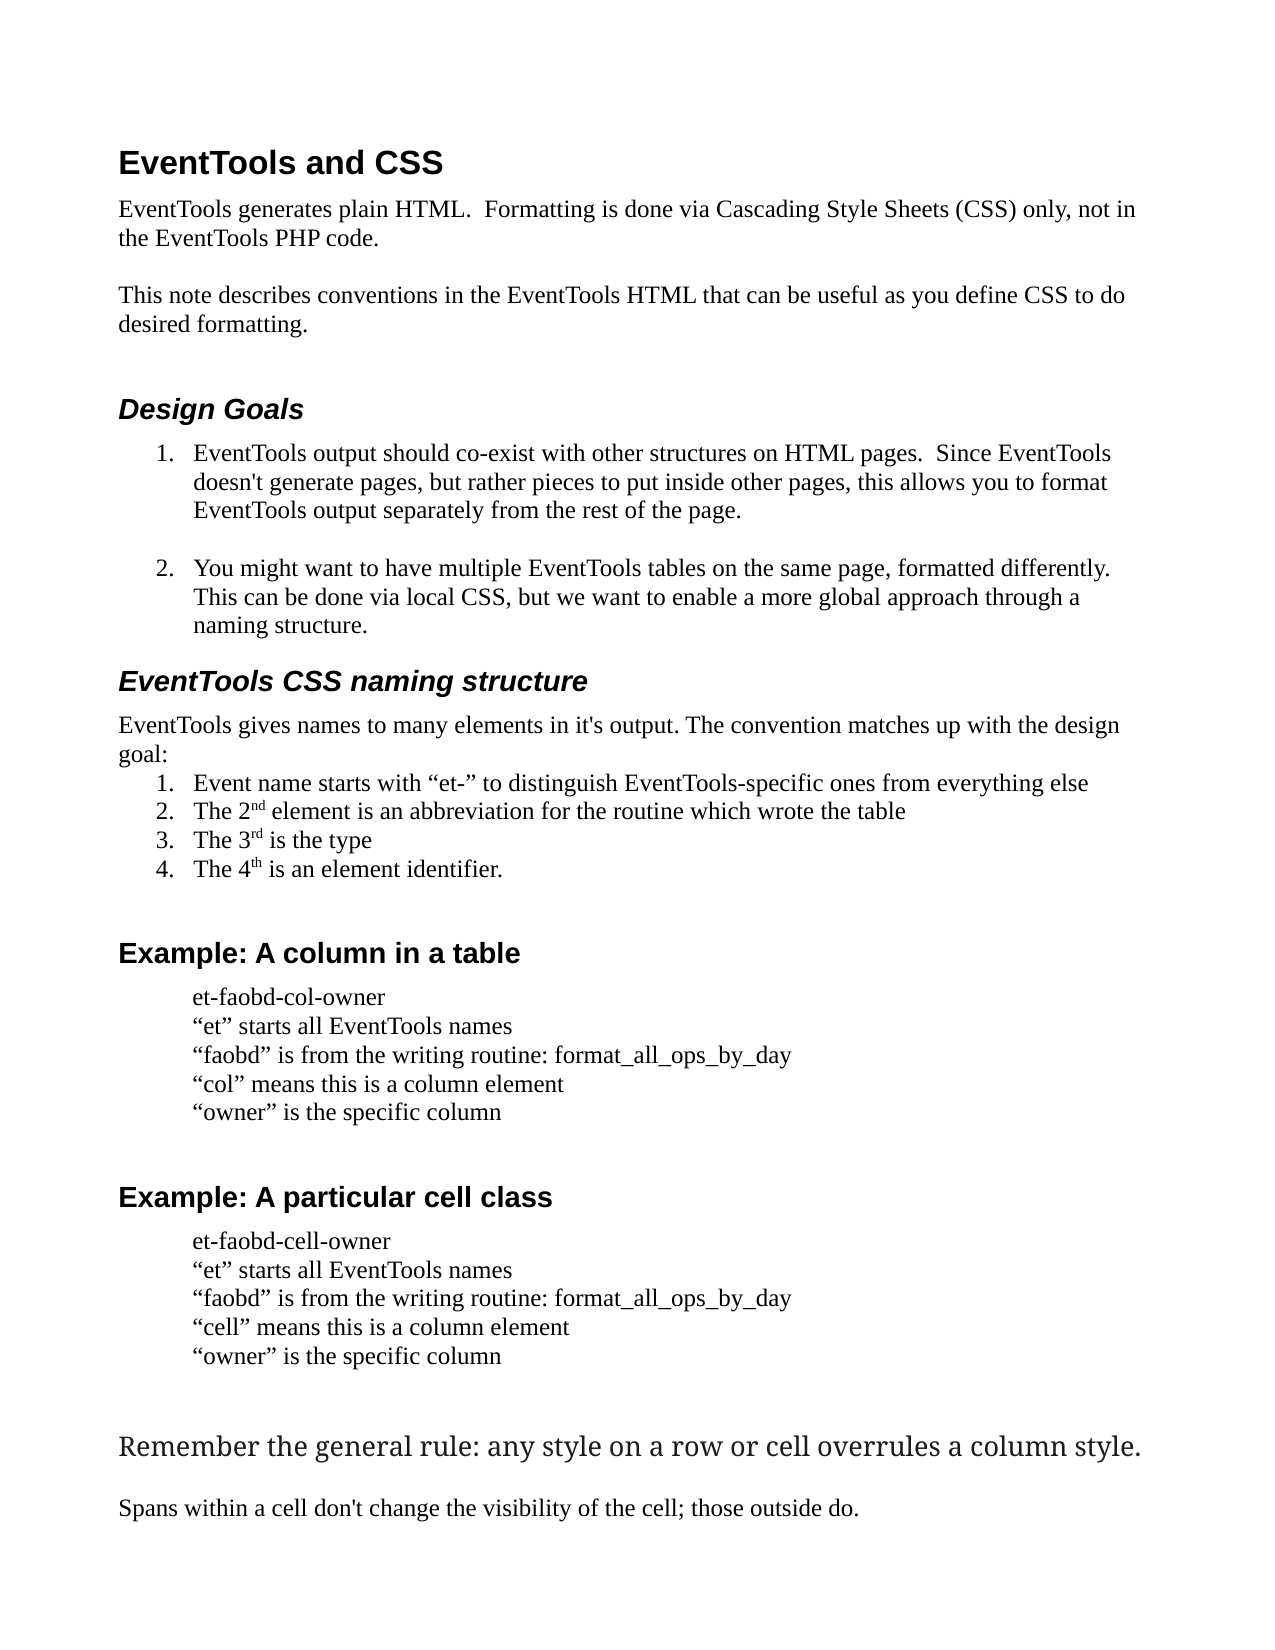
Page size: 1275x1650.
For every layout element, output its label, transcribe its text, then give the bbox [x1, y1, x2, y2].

text EventTools generates plain HTML. Formatting is done via Cascading Style Sheets (CSS) only, not in the EventTools PHP code. [118, 194, 1157, 252]
list EventTools output should co-exist with other structures on HTML pages. Since EventTools doesn't generate pages, but rather pieces to put inside other pages, this allows you to format EventTools output separately from the rest of the page. [156, 438, 1157, 524]
text “col” means this is a column element [118, 1069, 1157, 1097]
subtitle Design Goals [118, 392, 1157, 425]
text Spans within a cell don't change the visibility of the cell; those outside do. [118, 1493, 1157, 1522]
subtitle EventTools CSS naming structure [118, 664, 1157, 698]
text This note describes conventions in the EventTools HTML that can be useful as you define CSS to do desired formatting. [118, 281, 1157, 338]
text et-faobd-col-owner [118, 982, 1157, 1011]
subtitle Example: A particular cell class [118, 1180, 1157, 1213]
list The 3rd is the type [156, 825, 1157, 854]
text et-faobd-cell-owner [118, 1226, 1157, 1255]
text “faobd” is from the writing routine: format_all_ops_by_day [118, 1040, 1157, 1069]
text “owner” is the specific column [118, 1341, 1157, 1370]
list The 4th is an element identifier. [156, 854, 1157, 883]
text “faobd” is from the writing routine: format_all_ops_by_day [118, 1283, 1157, 1312]
text “owner” is the specific column [118, 1097, 1157, 1126]
list Event name starts with “et-” to distinguish EventTools-specific ones from everything else [156, 768, 1157, 796]
list You might want to have multiple EventTools tables on the same page, formatted differently. This can be done via local CSS, but we want to enable a more global approach through a naming structure. [156, 553, 1157, 639]
text “et” starts all EventTools names [118, 1011, 1157, 1040]
text “et” starts all EventTools names [118, 1255, 1157, 1283]
text Remember the general rule: any style on a row or cell overrules a column style. [118, 1427, 1157, 1464]
text EventTools gives names to many elements in it's output. The convention matches up with the design goal: [118, 710, 1157, 768]
list The 2nd element is an abbreviation for the routine which wrote the table [156, 796, 1157, 825]
subtitle Example: A column in a table [118, 936, 1157, 970]
subtitle EventTools and CSS [118, 143, 1157, 182]
text “cell” means this is a column element [118, 1312, 1157, 1341]
